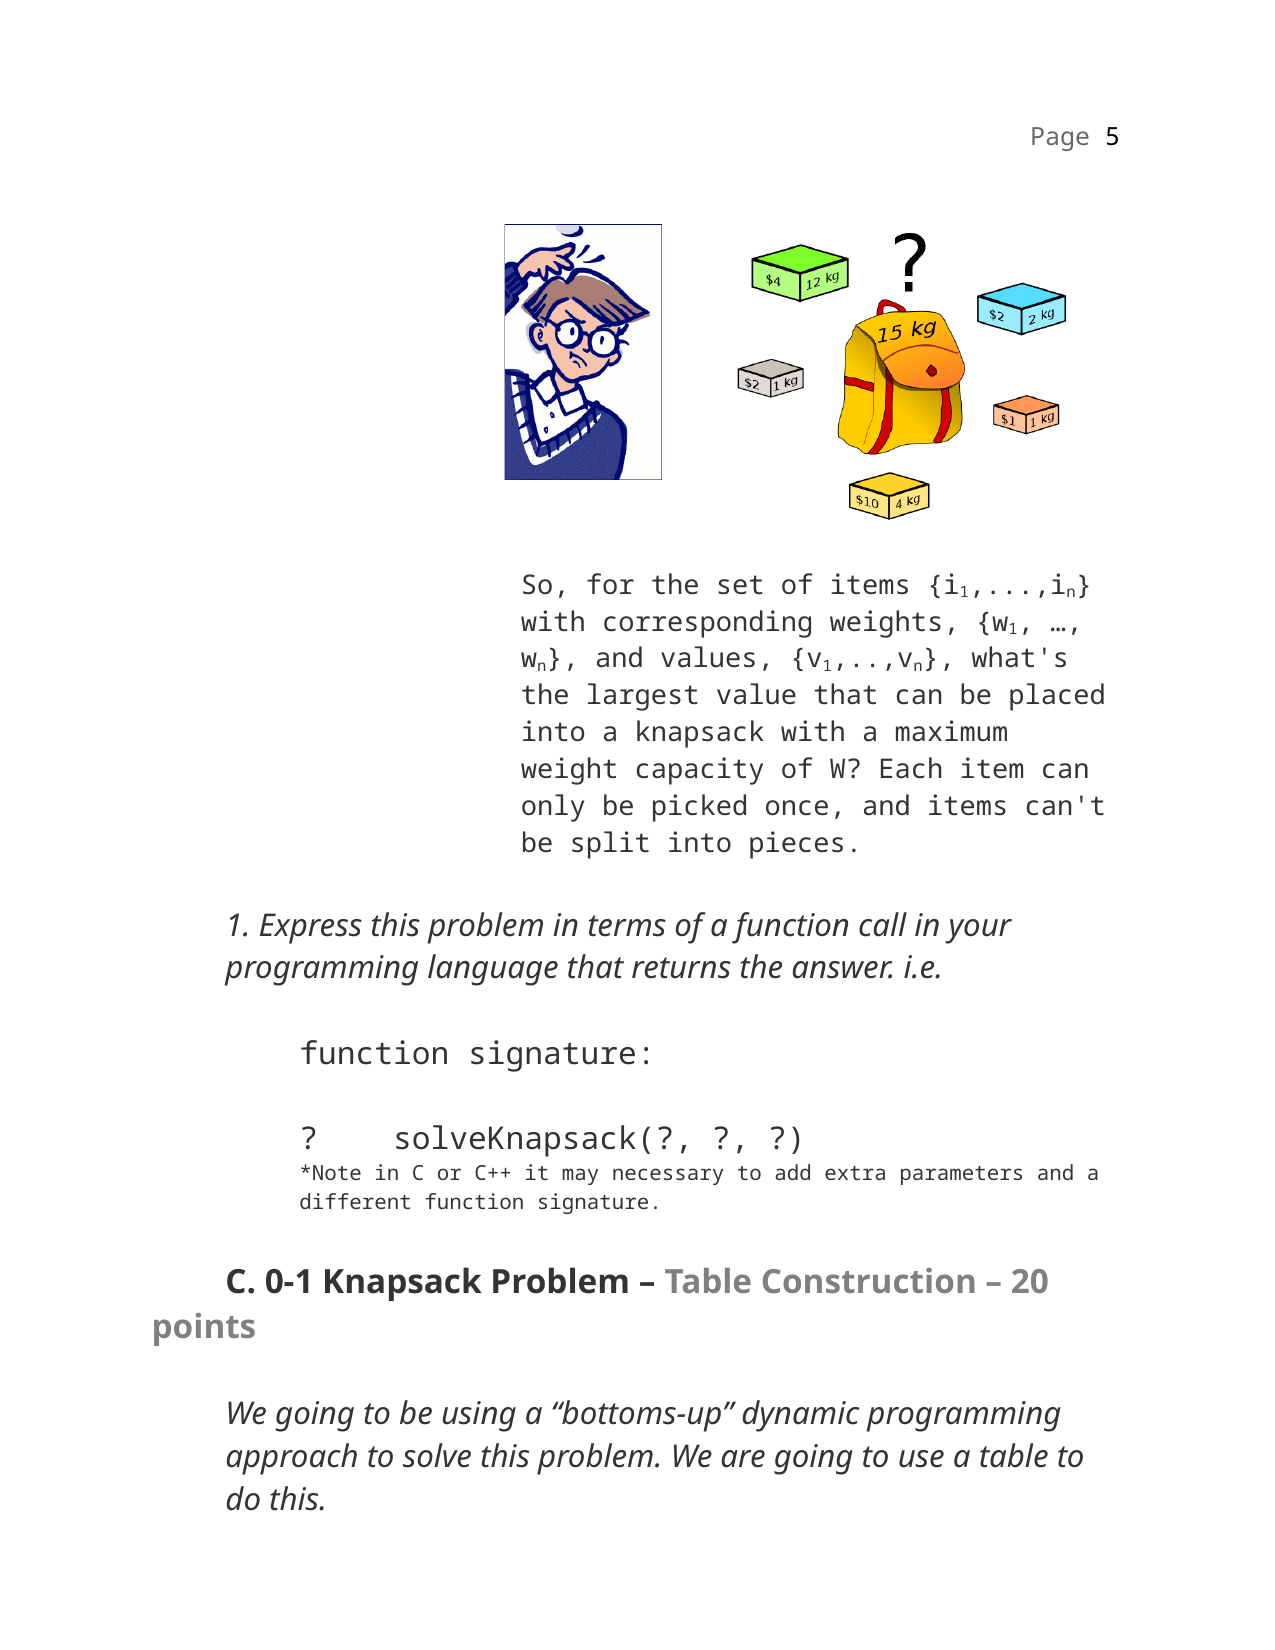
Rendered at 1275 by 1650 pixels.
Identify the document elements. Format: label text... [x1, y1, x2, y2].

text *Note in C or C++ it may necessary to add extra parameters and a different function signature. [299, 1158, 1119, 1215]
list 1. Express this problem in terms of a function call in your programming language that returns the answer. i.e. [225, 903, 1119, 988]
picture [729, 227, 1073, 525]
text function signature: [225, 1031, 1119, 1073]
picture [504, 224, 662, 480]
text C. 0-1 Knapsack Problem – Table Construction – 20 points [151, 1258, 1119, 1349]
text We going to be using a “bottoms-up” dynamic programming approach to solve this problem. We are going to use a table to do this. [225, 1391, 1119, 1519]
text So, for the set of items {i1,...,in} with corresponding weights, {w1, …, wn}, and values, {v1,..,vn}, what's the largest value that can be placed into a knapsack with a maximum weight capacity of W? Each item can only be picked once, and items can't be split into pieces. [521, 565, 1119, 860]
text ? solveKnapsack(?, ?, ?) [225, 1116, 1119, 1158]
